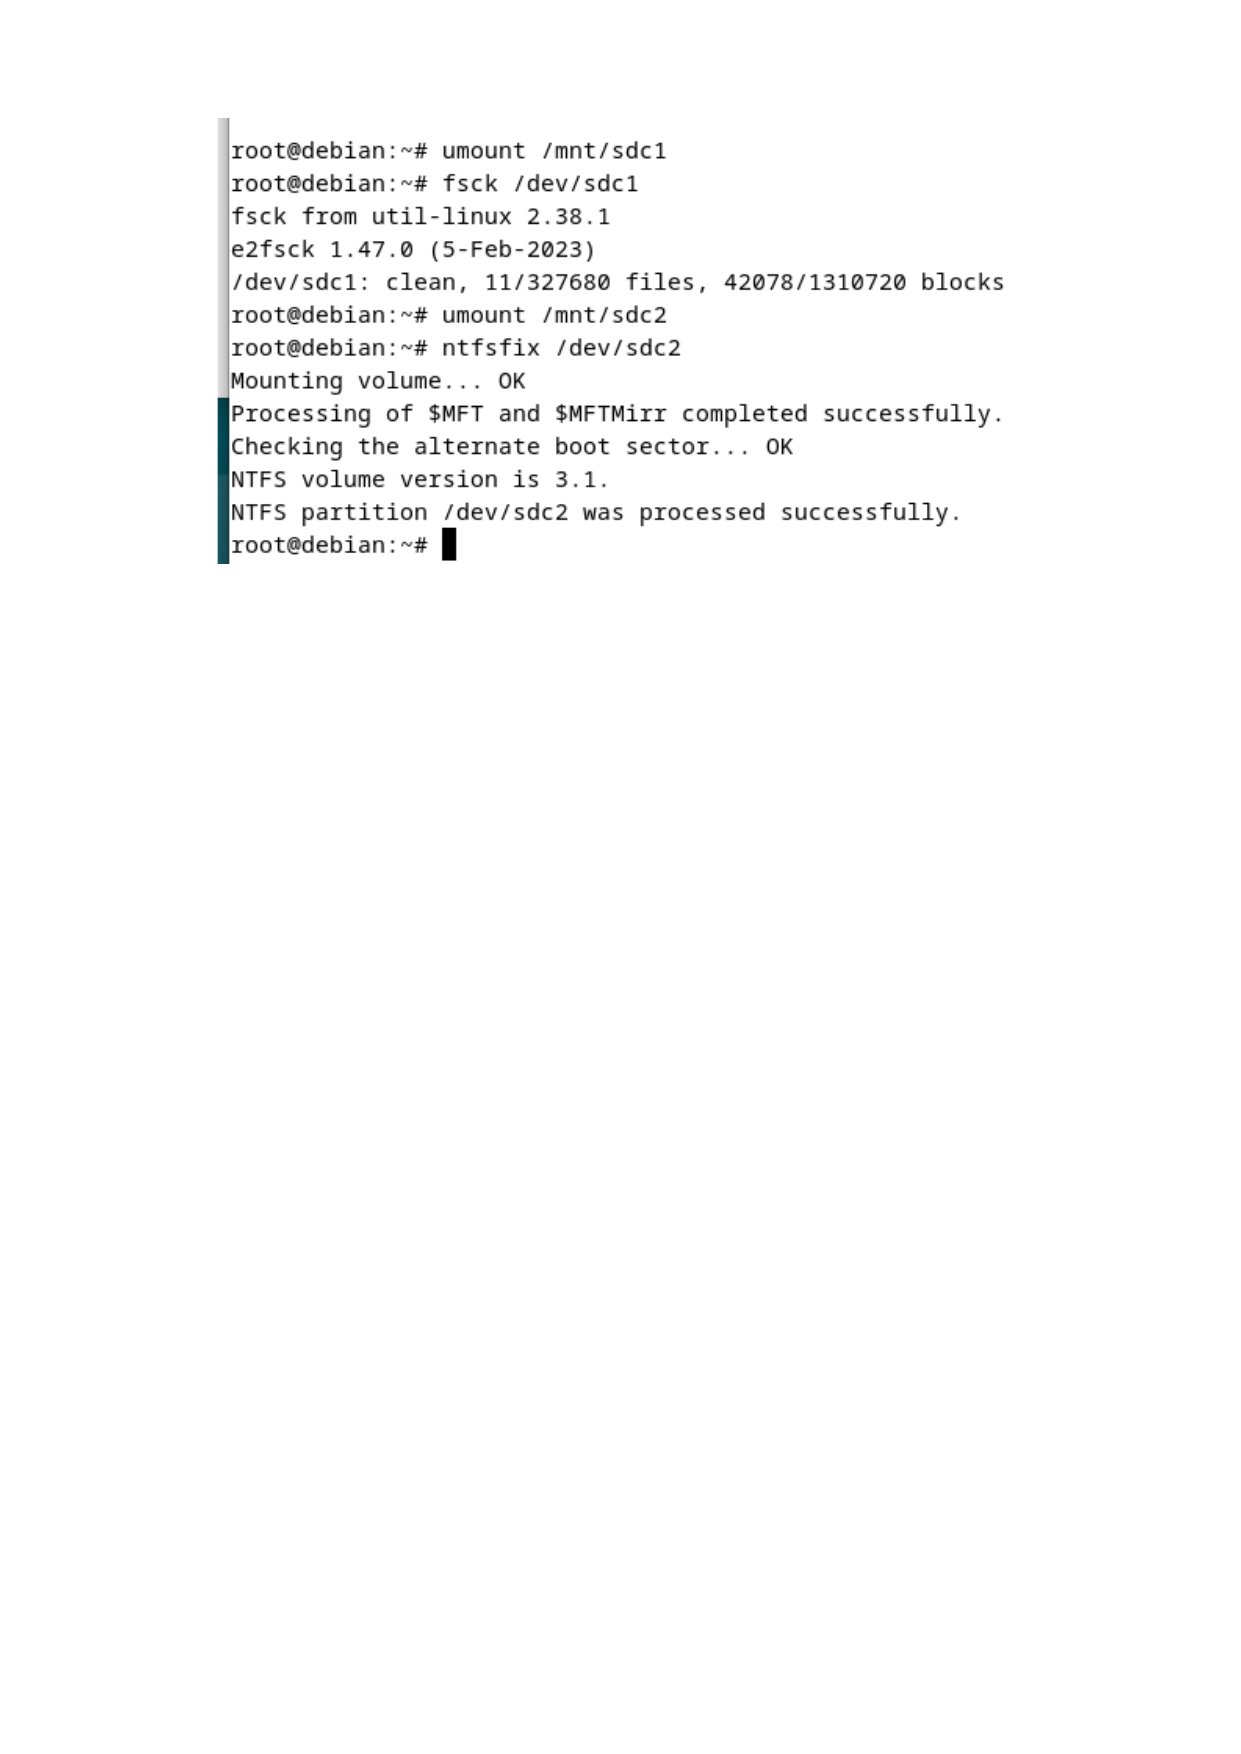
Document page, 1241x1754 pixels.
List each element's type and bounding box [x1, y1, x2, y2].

picture [217, 118, 1023, 564]
